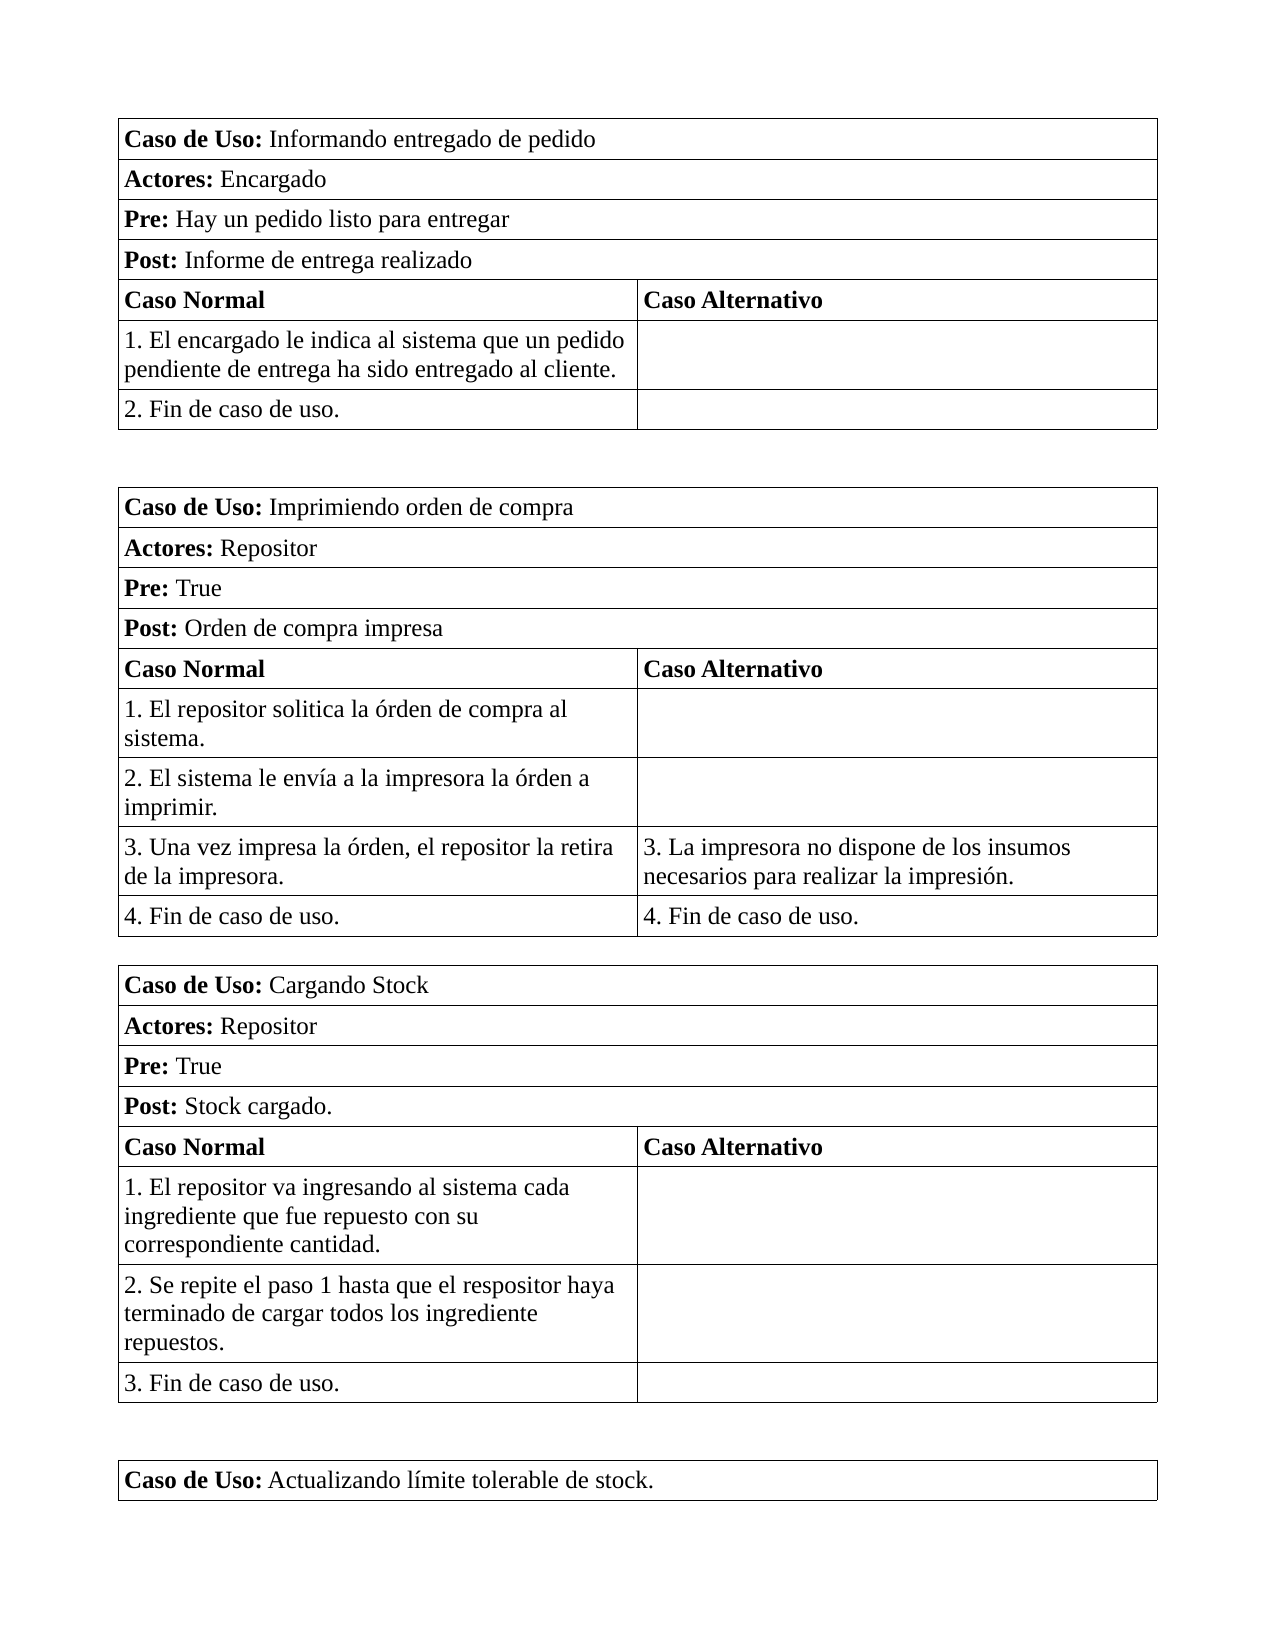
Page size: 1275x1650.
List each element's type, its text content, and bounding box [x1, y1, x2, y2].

table_cell Pre: Hay un pedido listo para entregar [119, 200, 1157, 239]
table_cell Actores: Encargado [119, 160, 1157, 199]
table_header Caso de Uso: Actualizando límite tolerable de stock. [119, 1461, 1157, 1500]
table_cell 4. Fin de caso de uso. [119, 896, 637, 936]
table_cell 4. Fin de caso de uso. [638, 896, 1157, 936]
table_cell Pre: True [119, 1046, 1157, 1086]
table_header Caso de Uso: Informando entregado de pedido [119, 119, 1157, 158]
table_cell Caso Normal [119, 649, 637, 688]
table_cell Caso Alternativo [638, 1127, 1157, 1166]
table_cell Caso Alternativo [638, 649, 1157, 688]
table_cell 3. La impresora no dispone de los insumos necesarios para realizar la impresión. [638, 827, 1157, 895]
table_header Caso de Uso: Imprimiendo orden de compra [119, 488, 1157, 527]
table_cell Post: Stock cargado. [119, 1087, 1157, 1126]
table_cell [638, 758, 1157, 826]
table_cell 2. Se repite el paso 1 hasta que el respositor haya terminado de cargar todos los ingrediente repuestos. [119, 1265, 637, 1362]
table_cell 1. El repositor va ingresando al sistema cada ingrediente que fue repuesto con su correspondiente cantidad. [119, 1167, 637, 1264]
table_cell Post: Informe de entrega realizado [119, 240, 1157, 279]
table_cell Actores: Repositor [119, 1006, 1157, 1045]
table_cell Caso Alternativo [638, 280, 1157, 320]
table_cell [638, 1363, 1157, 1402]
table_cell [638, 390, 1157, 429]
table_cell Actores: Repositor [119, 528, 1157, 567]
table_cell Caso Normal [119, 280, 637, 320]
table_cell 2. El sistema le envía a la impresora la órden a imprimir. [119, 758, 637, 826]
table_cell Caso Normal [119, 1127, 637, 1166]
table_cell [638, 689, 1157, 757]
table_header Caso de Uso: Cargando Stock [119, 966, 1157, 1005]
table_cell 2. Fin de caso de uso. [119, 390, 637, 429]
table_cell Pre: True [119, 568, 1157, 608]
table_cell 1. El repositor solitica la órden de compra al sistema. [119, 689, 637, 757]
table_cell [638, 321, 1157, 389]
table_cell Post: Orden de compra impresa [119, 609, 1157, 648]
table_cell 3. Fin de caso de uso. [119, 1363, 637, 1402]
table_cell 1. El encargado le indica al sistema que un pedido pendiente de entrega ha sido entregado al cliente. [119, 321, 637, 389]
table_cell 3. Una vez impresa la órden, el repositor la retira de la impresora. [119, 827, 637, 895]
table_cell [638, 1265, 1157, 1362]
table_cell [638, 1167, 1157, 1264]
